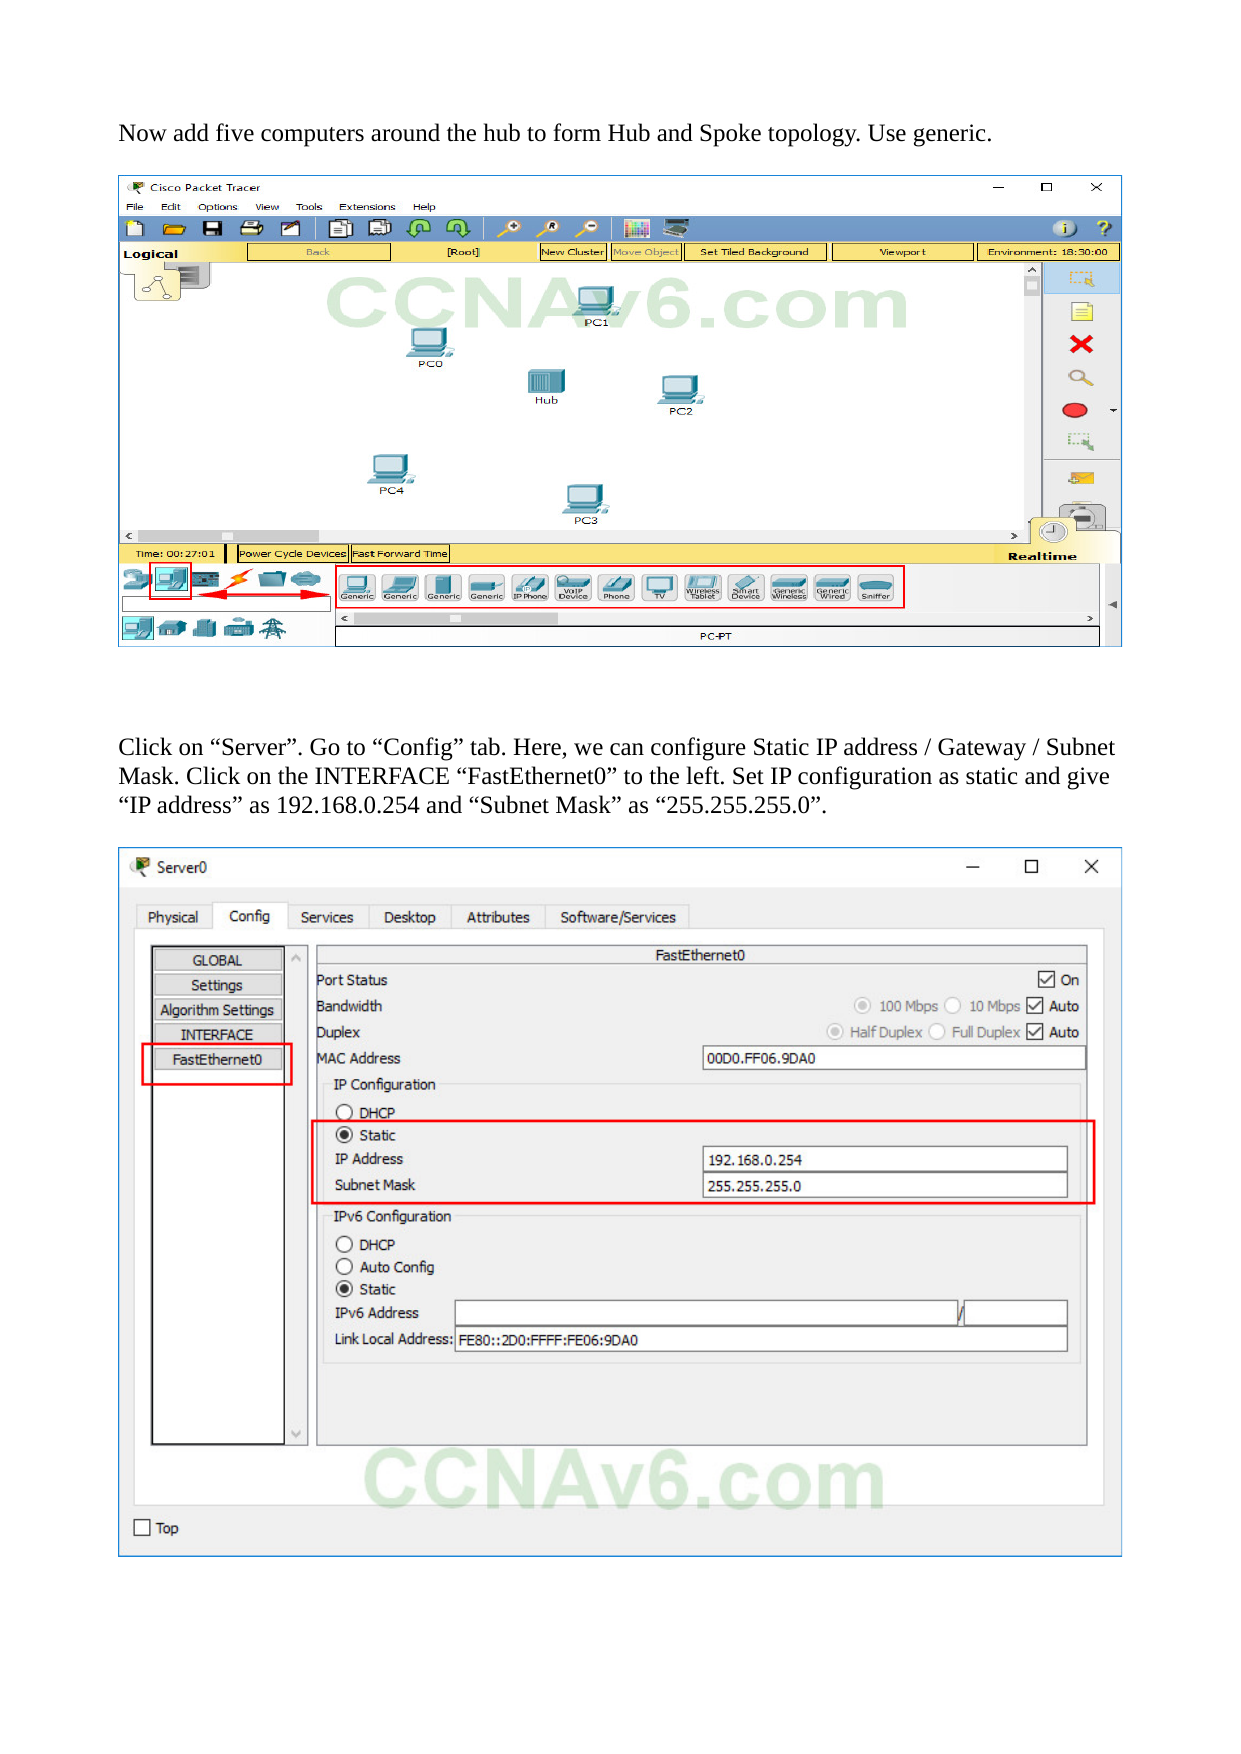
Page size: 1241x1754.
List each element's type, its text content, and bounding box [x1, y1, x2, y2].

picture [118, 175, 1123, 647]
picture [118, 847, 1123, 1557]
text Click on “Server”. Go to “Config” tab. Here, we can configure Static IP address / Gateway / Subnet Mask. Click on the INTERFACE “FastEthernet0” to the left. Set IP configuration as static and give “IP address” as 192.168.0.254 and “Subnet Mask” as “255.255.255.0”. [118, 732, 1122, 819]
text Now add five computers around the hub to form Hub and Spoke topology. Use generic. [118, 118, 1122, 147]
